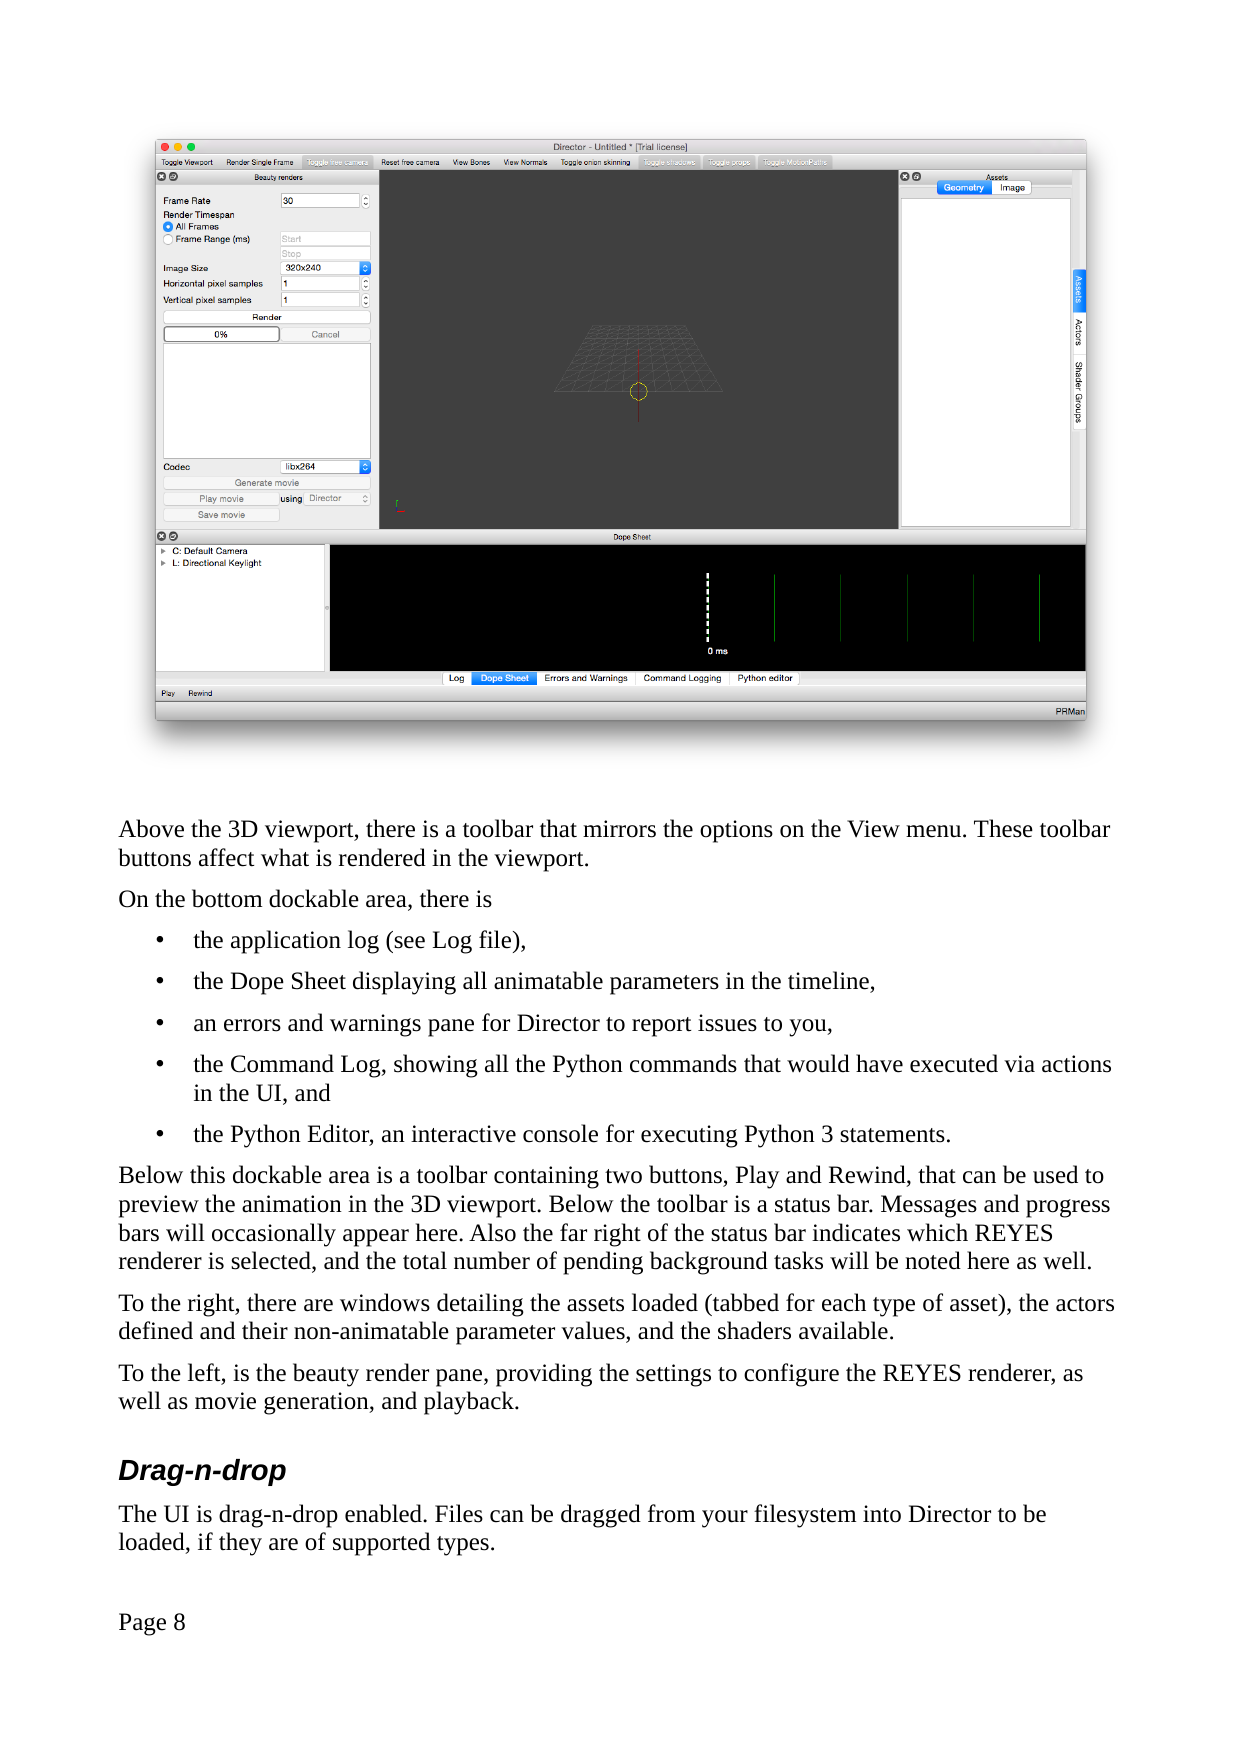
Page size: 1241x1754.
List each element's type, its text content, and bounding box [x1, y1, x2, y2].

text Below this dockable area is a toolbar containing two buttons, Play and Rewind, that can be used to preview the animation in the 3D viewport. Below the toolbar is a status bar. Messages and progress bars will occasionally appear here. Also the far right of the status bar indicates which REYES renderer is selected, and the total number of pending background tasks will be noted here as well. [118, 1160, 1122, 1275]
picture [118, 118, 1123, 773]
list the Command Log, showing all the Python commands that would have executed via actions in the UI, and [156, 1049, 1122, 1106]
text To the left, is the beauty render pane, providing the settings to configure the REYES renderer, as well as movie generation, and playback. [118, 1358, 1122, 1415]
subtitle Drag-n-drop [118, 1453, 1122, 1486]
list the application log (see Log file), [156, 925, 1122, 954]
list an errors and warnings pane for Director to report issues to you, [156, 1008, 1122, 1036]
text To the right, there are windows detailing the assets loaded (tabbed for each type of asset), the actors defined and their non-animatable parameter values, and the shaders available. [118, 1288, 1122, 1345]
list the Dope Sheet displaying all animatable parameters in the timeline, [156, 966, 1122, 995]
text The UI is drag-n-drop enabled. Files can be dragged from your filesystem into Director to be loaded, if they are of supported types. [118, 1499, 1122, 1556]
text On the bottom dockable area, there is [118, 884, 1122, 913]
text Above the 3D viewport, there is a toolbar that mirrors the options on the View menu. These toolbar buttons affect what is rendered in the viewport. [118, 814, 1122, 871]
list the Python Editor, an interactive console for executing Python 3 statements. [156, 1119, 1122, 1148]
